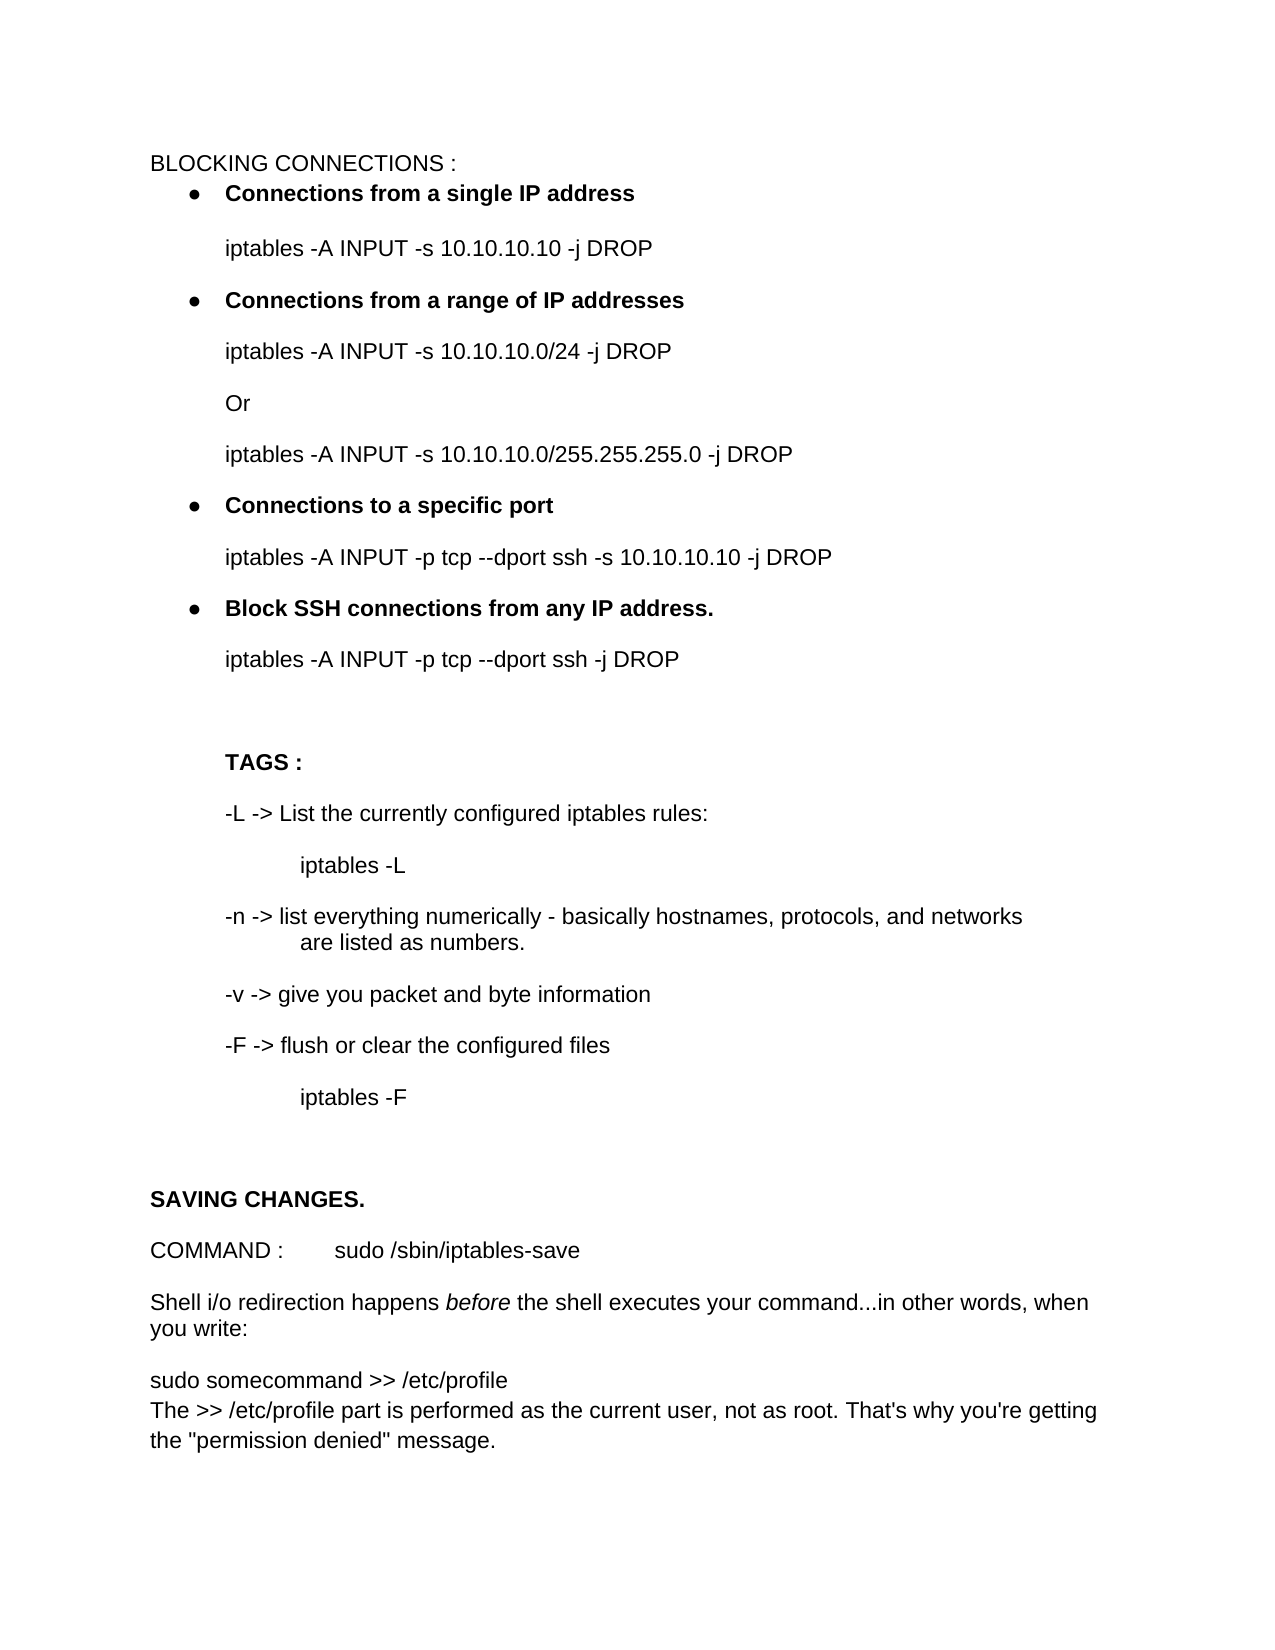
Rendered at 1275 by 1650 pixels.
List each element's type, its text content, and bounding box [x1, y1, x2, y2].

list Connections from a single IP address [187, 180, 1125, 207]
text Or [225, 389, 1062, 416]
text -L -> List the currently configured iptables rules: [225, 800, 1062, 827]
text iptables -A INPUT -p tcp --dport ssh -s 10.10.10.10 -j DROP [225, 543, 1062, 570]
list Connections from a range of IP addresses [187, 287, 1062, 313]
text The >> /etc/profile part is performed as the current user, not as root. That's why you're getting the "permission denied" message. [150, 1397, 1125, 1453]
text iptables -A INPUT -s 10.10.10.0/24 -j DROP [225, 338, 1062, 364]
text BLOCKING CONNECTIONS : [150, 150, 1125, 176]
text -n -> list everything numerically - basically hostnames, protocols, and networks are listed as numbers. [150, 903, 1062, 956]
text TAGS : [225, 749, 1062, 775]
list Connections to a specific port [187, 492, 1062, 518]
list Block SSH connections from any IP address. [187, 595, 1062, 621]
text sudo somecommand >> /etc/profile [150, 1367, 1125, 1393]
text -F -> flush or clear the configured files [150, 1032, 1062, 1058]
text iptables -L [287, 852, 1062, 878]
text iptables -A INPUT -p tcp --dport ssh -j DROP [225, 646, 1062, 673]
text SAVING CHANGES. [150, 1186, 1062, 1212]
text -v -> give you packet and byte information [150, 981, 1062, 1007]
text iptables -A INPUT -s 10.10.10.0/255.255.255.0 -j DROP [225, 441, 1062, 467]
text Shell i/o redirection happens before the shell executes your command...in other words, when you write: [150, 1289, 1125, 1342]
text iptables -F [150, 1083, 1062, 1110]
text iptables -A INPUT -s 10.10.10.10 -j DROP [212, 235, 1062, 262]
text COMMAND : sudo /sbin/iptables-save [150, 1237, 1125, 1264]
